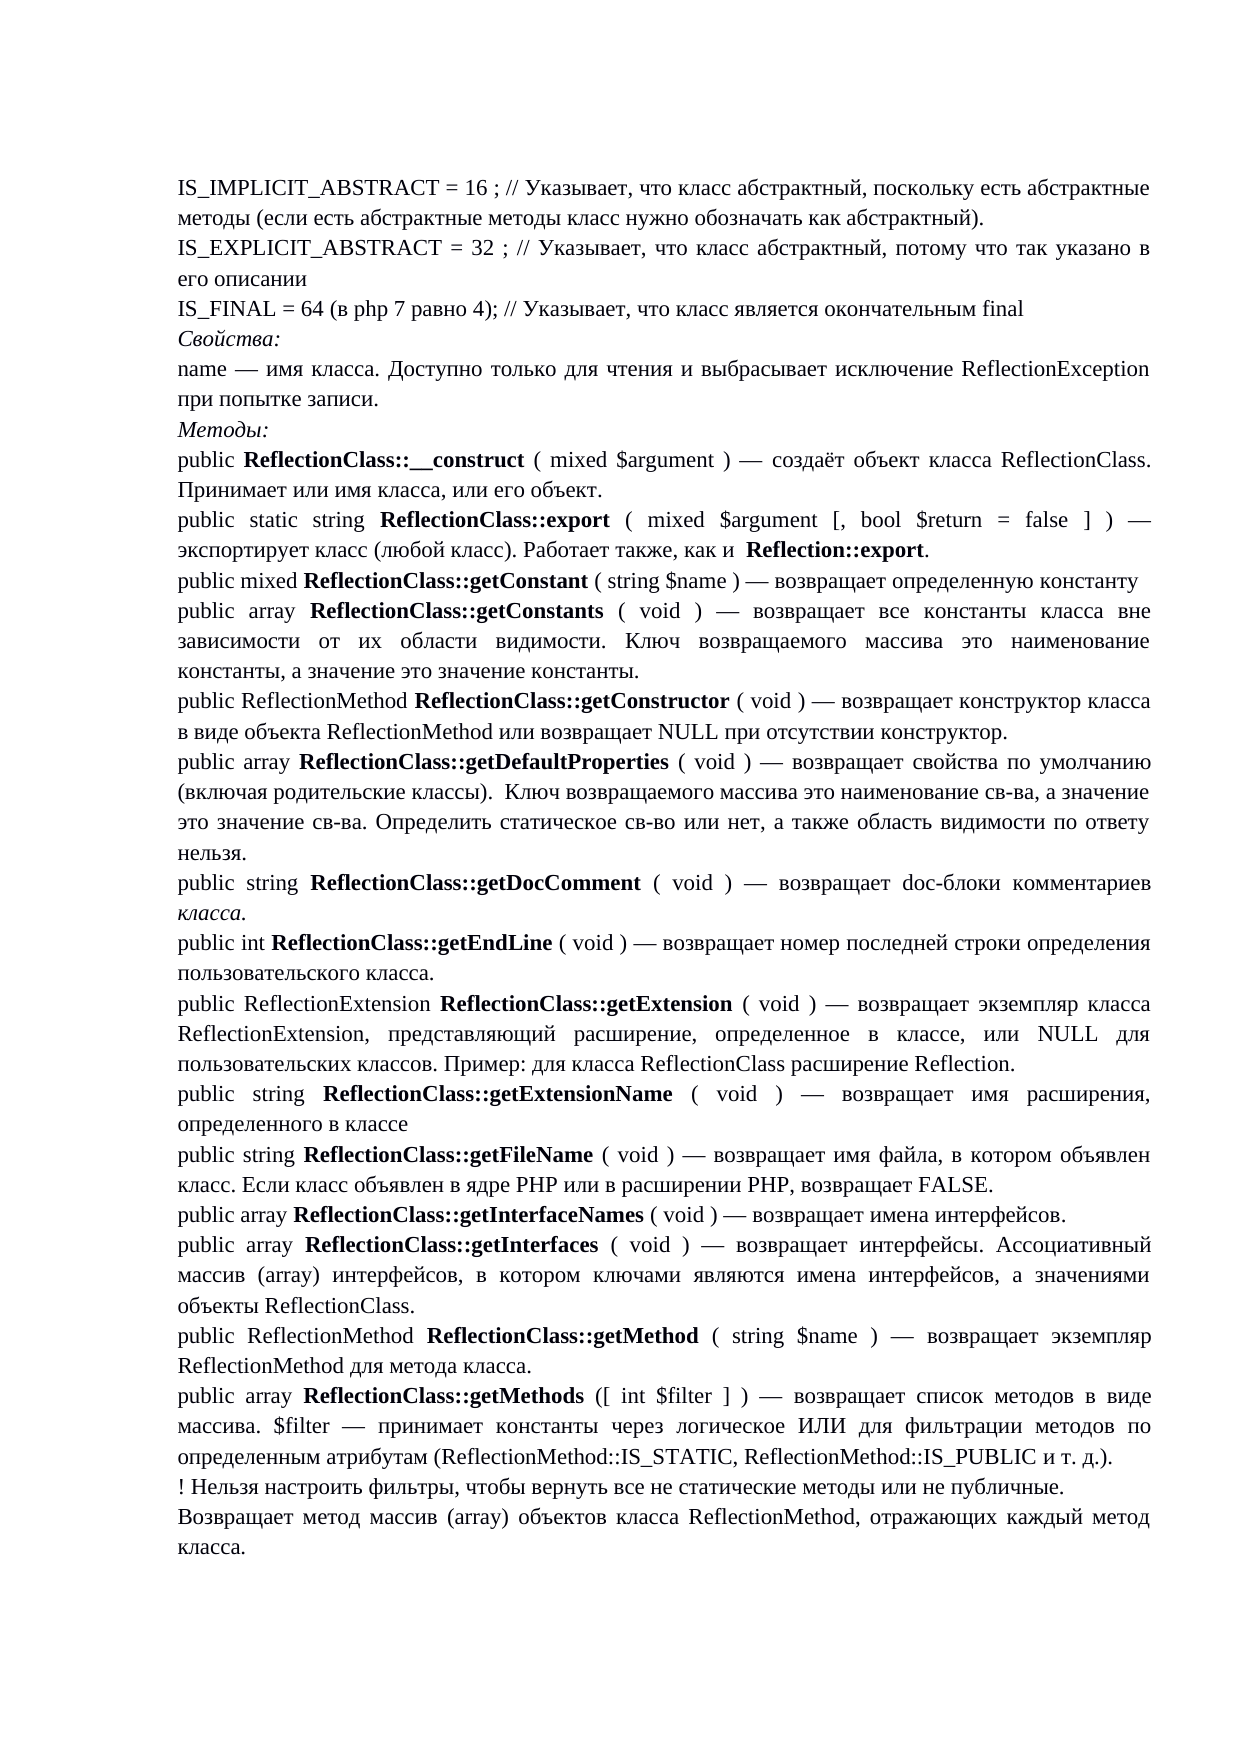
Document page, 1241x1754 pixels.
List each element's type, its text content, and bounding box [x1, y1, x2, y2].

text Возвращает метод массив (array) объектов класса ReflectionMethod, отражающих каждый метод класса. [177, 1503, 1152, 1560]
text public array ReflectionClass::getDefaultProperties ( void ) — возвращает свойства по умолчанию (включая родительские классы). Ключ возвращаемого массива это наименование св-ва, а значение это значение св-ва. Определить статическое св-во или нет, а также область видимости по ответу нельзя. [177, 748, 1152, 865]
text public ReflectionExtension ReflectionClass::getExtension ( void ) — возвращает экземпляр класса ReflectionExtension, представляющий расширение, определенное в классе, или NULL для пользовательских классов. Пример: для класса ReflectionClass расширение Reflection. [177, 989, 1152, 1076]
text IS_IMPLICIT_ABSTRACT = 16 ; // Указывает, что класс абстрактный, поскольку есть абстрактные методы (если есть абстрактные методы класс нужно обозначать как абстрактный). [177, 174, 1152, 231]
text public static string ReflectionClass::export ( mixed $argument [, bool $return = false ] ) — экспортирует класс (любой класс). Работает также, как и Reflection::export. [177, 506, 1152, 563]
text IS_FINAL = 64 (в php 7 равно 4); // Указывает, что класс является окончательным final [177, 295, 1152, 321]
text ! Нельзя настроить фильтры, чтобы вернуть все не статические методы или не публичные. [177, 1473, 1152, 1499]
text public ReflectionMethod ReflectionClass::getConstructor ( void ) — возвращает конструктор класса в виде объекта ReflectionMethod или возвращает NULL при отсутствии конструктор. [177, 687, 1152, 744]
text public string ReflectionClass::getFileName ( void ) — возвращает имя файла, в котором объявлен класс. Если класс объявлен в ядре PHP или в расширении PHP, возвращает FALSE. [177, 1141, 1152, 1197]
text public mixed ReflectionClass::getConstant ( string $name ) — возвращает определенную константу [177, 567, 1152, 593]
text public array ReflectionClass::getMethods ([ int $filter ] ) — возвращает список методов в виде массива. $filter — принимает константы через логическое ИЛИ для фильтрации методов по определенным атрибутам (ReflectionMethod::IS_STATIC, ReflectionMethod::IS_PUBLIC и т. д.). [177, 1382, 1152, 1469]
text public ReflectionClass::__construct ( mixed $argument ) — создаёт объект класса ReflectionClass. Принимает или имя класса, или его объект. [177, 446, 1152, 502]
text public array ReflectionClass::getInterfaceNames ( void ) — возвращает имена интерфейсов. [177, 1201, 1152, 1227]
text public array ReflectionClass::getConstants ( void ) — возвращает все константы класса вне зависимости от их области видимости. Ключ возвращаемого массива это наименование константы, а значение это значение константы. [177, 597, 1152, 684]
text Свойства: [177, 325, 1152, 351]
text public int ReflectionClass::getEndLine ( void ) — возвращает номер последней строки определения пользовательского класса. [177, 929, 1152, 986]
text IS_EXPLICIT_ABSTRACT = 32 ; // Указывает, что класс абстрактный, потому что так указано в его описании [177, 234, 1152, 291]
text public string ReflectionClass::getDocComment ( void ) — возвращает doc-блоки комментариев класса. [177, 869, 1152, 925]
text public string ReflectionClass::getExtensionName ( void ) — возвращает имя расширения, определенного в классе [177, 1080, 1152, 1137]
text public array ReflectionClass::getInterfaces ( void ) — возвращает интерфейсы. Ассоциативный массив (array) интерфейсов, в котором ключами являются имена интерфейсов, а значениями объекты ReflectionClass. [177, 1231, 1152, 1318]
text Методы: [177, 416, 1152, 442]
text name — имя класса. Доступно только для чтения и выбрасывает исключение ReflectionException при попытке записи. [177, 355, 1152, 412]
text public ReflectionMethod ReflectionClass::getMethod ( string $name ) — возвращает экземпляр ReflectionMethod для метода класса. [177, 1322, 1152, 1378]
